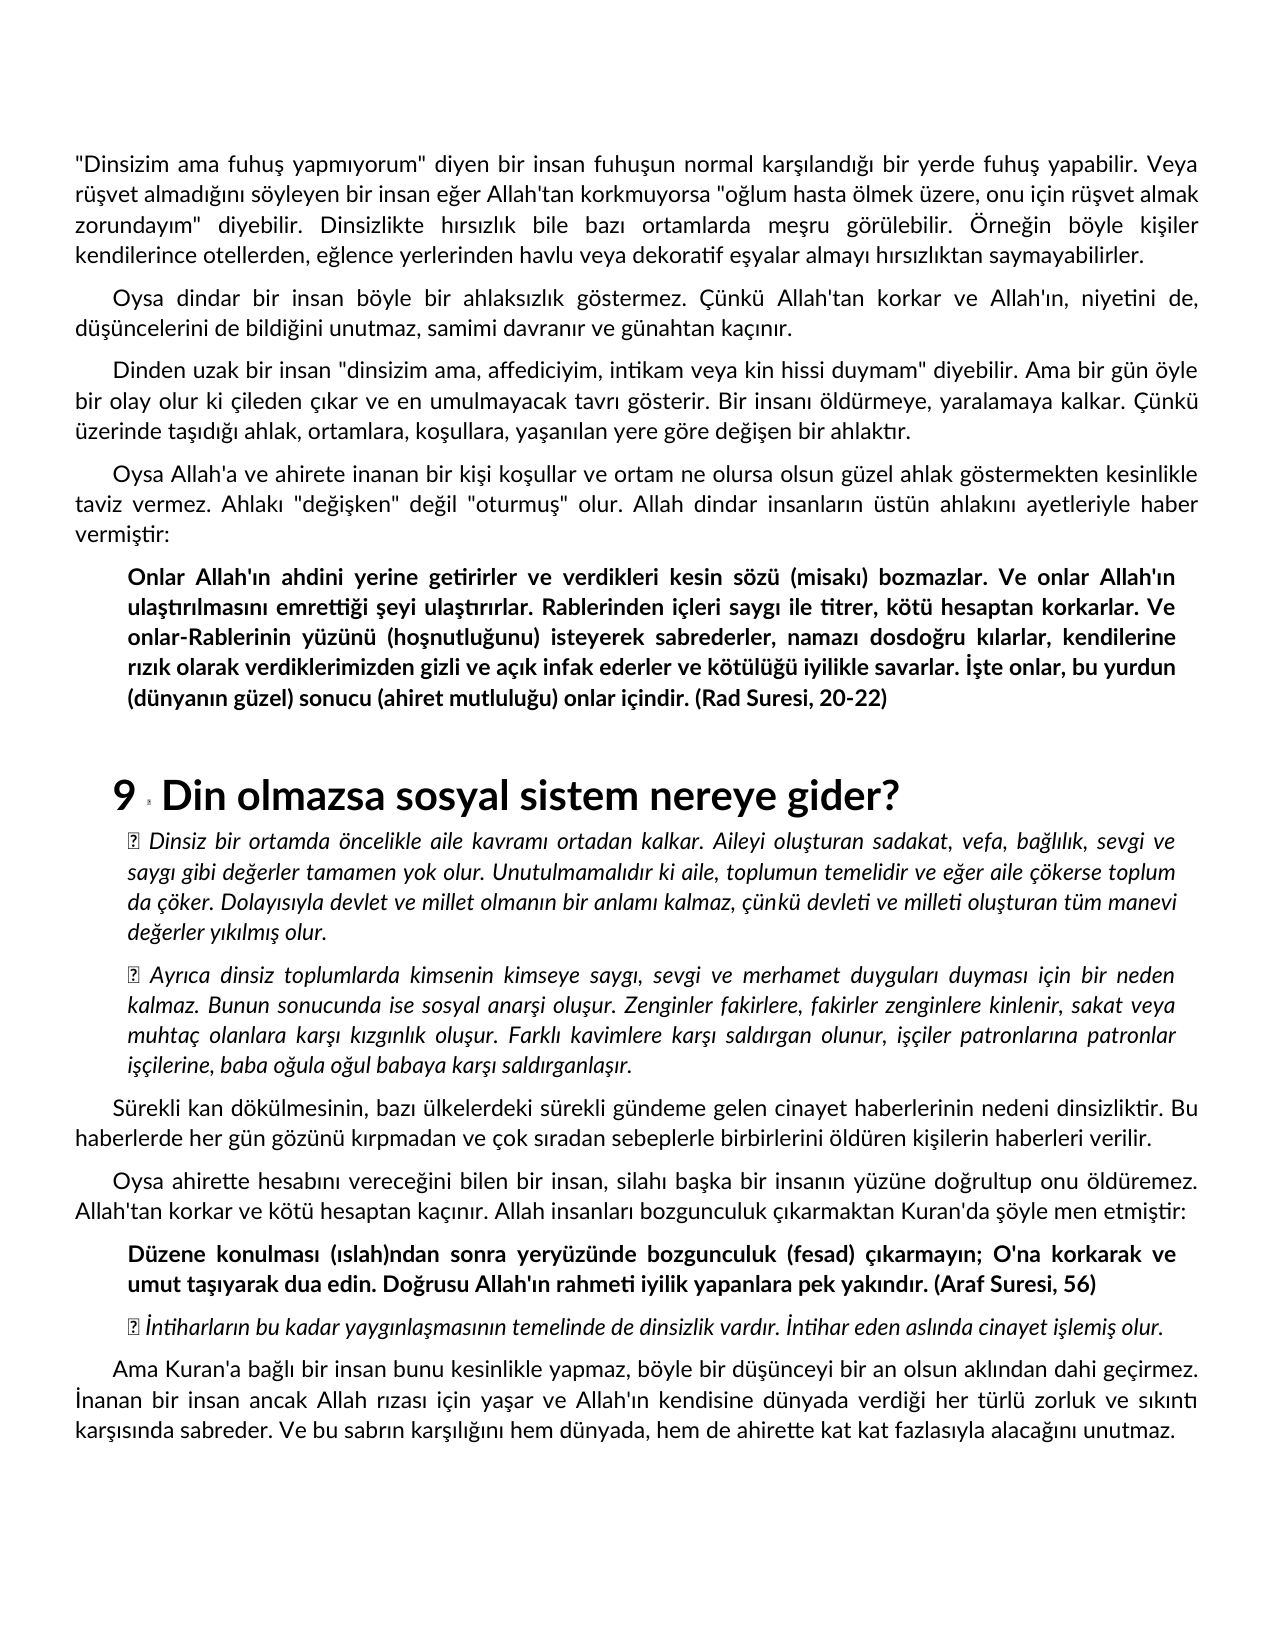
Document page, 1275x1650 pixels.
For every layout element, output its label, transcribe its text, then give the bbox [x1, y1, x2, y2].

text  Ayrıca dinsiz toplumlarda kimsenin kimseye saygı, sevgi ve merhamet duyguları duyması için bir neden kalmaz. Bunun sonucunda ise sosyal anarşi oluşur. Zenginler fakirlere, fakirler zenginlere kinlenir, sakat veya muhtaç olanlara karşı kızgınlık oluşur. Farklı kavimlere karşı saldırgan olunur, işçiler patronlarına patronlar işçilerine, baba oğula oğul babaya karşı saldırganlaşır. [127, 960, 1177, 1078]
text Oysa Allah'a ve ahirete inanan bir kişi koşullar ve ortam ne olursa olsun güzel ahlak göstermekten kesinlikle taviz vermez. Ahlakı "değişken" değil "oturmuş" olur. Allah dindar insanların üstün ahlakını ayetleriyle haber vermiştir: [75, 459, 1200, 547]
text Dinden uzak bir insan "dinsizim ama, affediciyim, intikam veya kin hissi duymam" diyebilir. Ama bir gün öyle bir olay olur ki çileden çıkar ve en umulmayacak tavrı gösterir. Bir insanı öldürmeye, yaralamaya kalkar. Çünkü üzerinde taşıdığı ahlak, ortamlara, koşullara, yaşanılan yere göre değişen bir ahlaktır. [75, 356, 1200, 444]
text Düzene konulması (ıslah)ndan sonra yeryüzünde bozgunculuk (fesad) çıkarmayın; O'na korkarak ve umut taşıyarak dua edin. Doğrusu Allah'ın rahmeti iyilik yapanlara pek yakındır. (Araf Suresi, 56) [127, 1239, 1177, 1297]
subtitle 9  Din olmazsa sosyal sistem nereye gider? [112, 769, 1200, 819]
text "Dinsizim ama fuhuş yapmıyorum" diyen bir insan fuhuşun normal karşılandığı bir yerde fuhuş yapabilir. Veya rüşvet almadığını söyleyen bir insan eğer Allah'tan korkmuyorsa "oğlum hasta ölmek üzere, onu için rüşvet almak zorundayım" diyebilir. Dinsizlikte hırsızlık bile bazı ortamlarda meşru görülebilir. Örneğin böyle kişiler kendilerince otellerden, eğlence yerlerinden havlu veya dekoratif eşyalar almayı hırsızlıktan saymayabilirler. [75, 150, 1200, 268]
text  İntiharların bu kadar yaygınlaşmasının temelinde de dinsizlik vardır. İntihar eden aslında cinayet işlemiş olur. [127, 1312, 1177, 1340]
text  Dinsiz bir ortamda öncelikle aile kavramı ortadan kalkar. Aileyi oluşturan sadakat, vefa, bağlılık, sevgi ve saygı gibi değerler tamamen yok olur. Unutulmamalıdır ki aile, toplumun temelidir ve eğer aile çökerse toplum da çöker. Dolayısıyla devlet ve millet olmanın bir anlamı kalmaz, çünkü devleti ve milleti oluşturan tüm manevi değerler yıkılmış olur. [127, 827, 1177, 945]
text Onlar Allah'ın ahdini yerine getirirler ve verdikleri kesin sözü (misakı) bozmazlar. Ve onlar Allah'ın ulaştırılmasını emrettiği şeyi ulaştırırlar. Rablerinden içleri saygı ile titrer, kötü hesaptan korkarlar. Ve onlar-Rablerinin yüzünü (hoşnutluğunu) isteyerek sabrederler, namazı dosdoğru kılarlar, kendilerine rızık olarak verdiklerimizden gizli ve açık infak ederler ve kötülüğü iyilikle savarlar. İşte onlar, bu yurdun (dünyanın güzel) sonucu (ahiret mutluluğu) onlar içindir. (Rad Suresi, 20-22) [127, 562, 1177, 711]
text Ama Kuran'a bağlı bir insan bunu kesinlikle yapmaz, böyle bir düşünceyi bir an olsun aklından dahi geçirmez. İnanan bir insan ancak Allah rızası için yaşar ve Allah'ın kendisine dünyada verdiği her türlü zorluk ve sıkıntı karşısında sabreder. Ve bu sabrın karşılığını hem dünyada, hem de ahirette kat kat fazlasıyla alacağını unutmaz. [75, 1355, 1200, 1443]
text Oysa dindar bir insan böyle bir ahlaksızlık göstermez. Çünkü Allah'tan korkar ve Allah'ın, niyetini de, düşüncelerini de bildiğini unutmaz, samimi davranır ve günahtan kaçınır. [75, 283, 1200, 341]
text Sürekli kan dökülmesinin, bazı ülkelerdeki sürekli gündeme gelen cinayet haberlerinin nedeni dinsizliktir. Bu haberlerde her gün gözünü kırpmadan ve çok sıradan sebeplerle birbirlerini öldüren kişilerin haberleri verilir. [75, 1094, 1200, 1151]
text Oysa ahirette hesabını vereceğini bilen bir insan, silahı başka bir insanın yüzüne doğrultup onu öldüremez. Allah'tan korkar ve kötü hesaptan kaçınır. Allah insanları bozgunculuk çıkarmaktan Kuran'da şöyle men etmiştir: [75, 1167, 1200, 1224]
